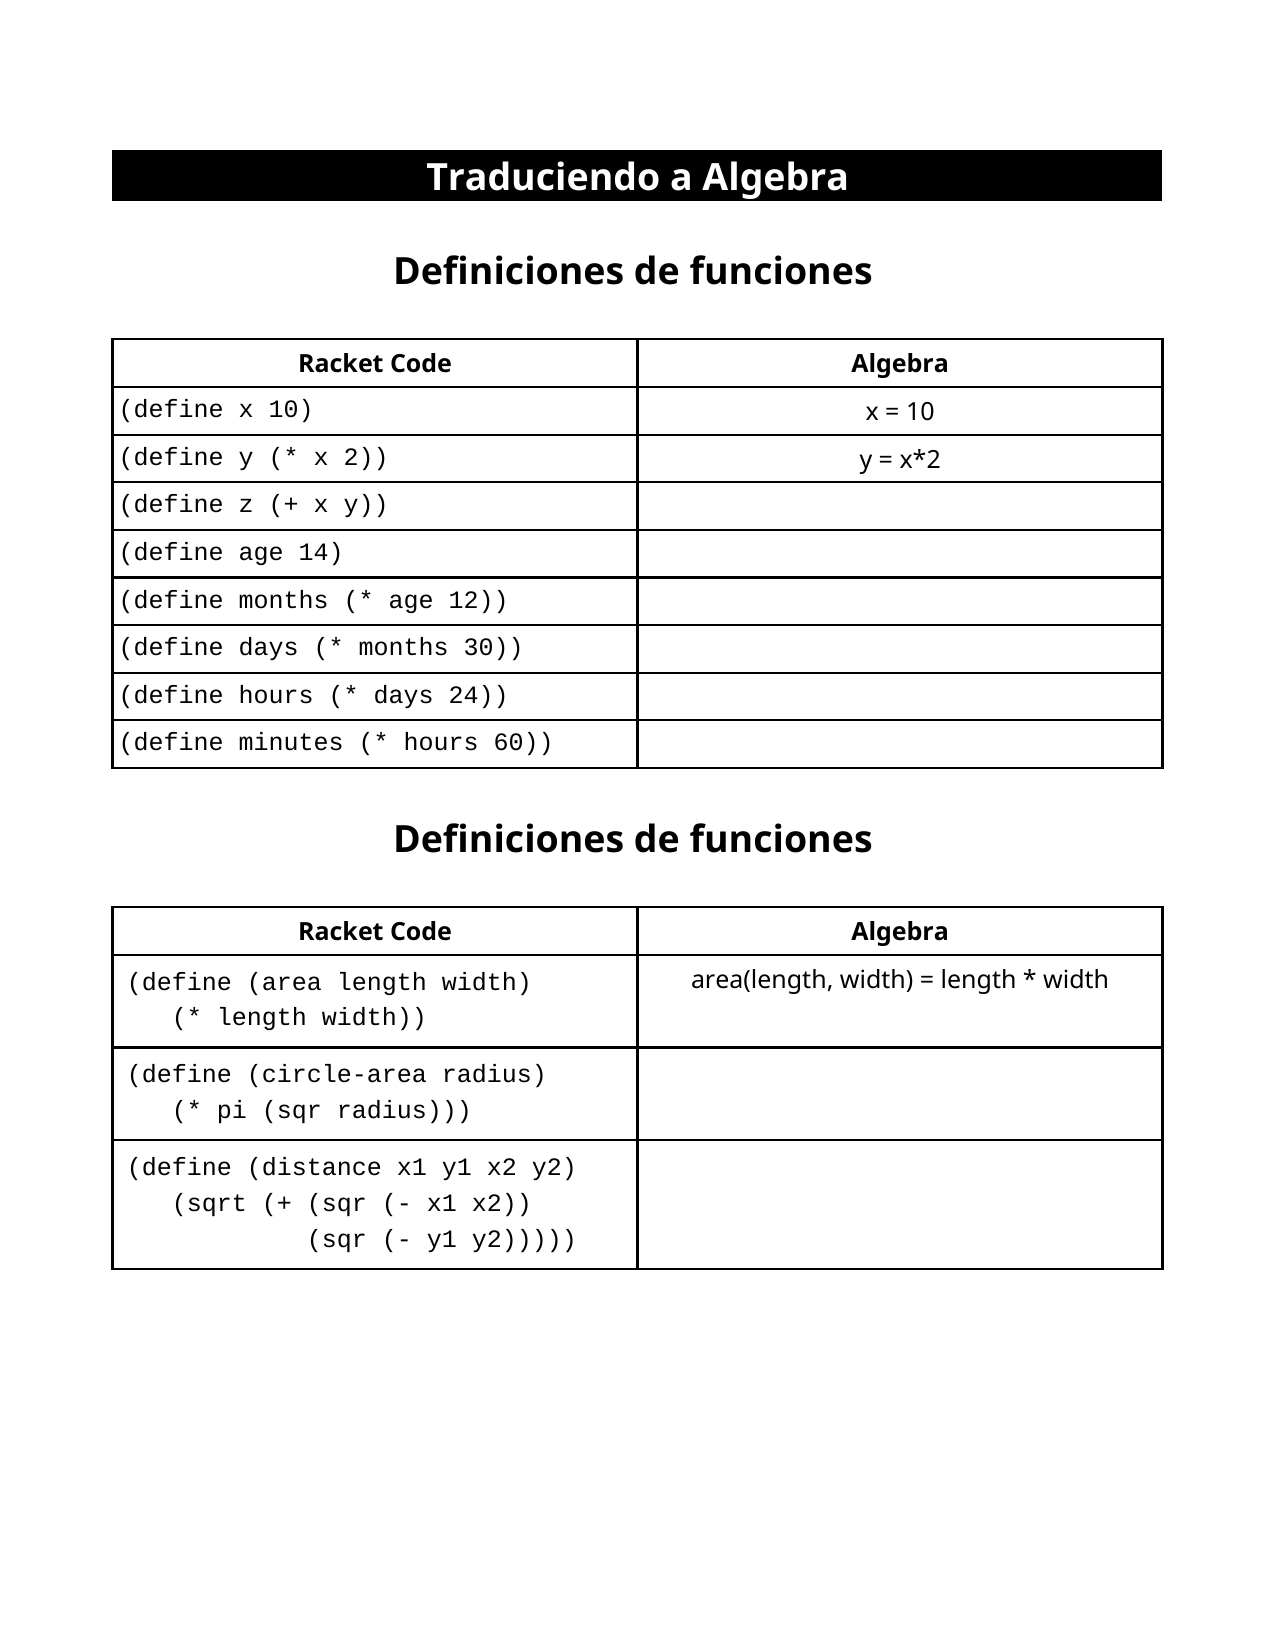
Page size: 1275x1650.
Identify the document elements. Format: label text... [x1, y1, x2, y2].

table_cell (define months (* age 12)) [114, 579, 636, 624]
table_cell (define hours (* days 24)) [114, 674, 636, 719]
table_cell [639, 626, 1161, 672]
table_cell area(length, width) = length * width [639, 956, 1161, 1046]
table_cell [639, 531, 1161, 576]
table_cell (define age 14) [114, 531, 636, 576]
subtitle Traduciendo a Algebra [112, 150, 1162, 201]
table_header Racket Code [114, 908, 636, 954]
table_cell [639, 1141, 1161, 1268]
table_cell (define days (* months 30)) [114, 626, 636, 672]
table_cell [639, 483, 1161, 529]
table_cell [639, 721, 1161, 767]
text Definiciones de funciones [112, 244, 1162, 295]
table_cell (define minutes (* hours 60)) [114, 721, 636, 767]
table_cell y = x*2 [639, 436, 1161, 481]
table_cell (define z (+ x y)) [114, 483, 636, 529]
table_header Racket Code [114, 340, 636, 386]
table_header Algebra [639, 908, 1161, 954]
table_header Algebra [639, 340, 1161, 386]
table_cell [639, 579, 1161, 624]
table_cell [639, 674, 1161, 719]
table_cell (define (distance x1 y1 x2 y2) (sqrt (+ (sqr (- x1 x2)) (sqr (- y1 y2))))) [114, 1141, 636, 1268]
table_cell (define (area length width) (* length width)) [114, 956, 636, 1046]
table_cell (define y (* x 2)) [114, 436, 636, 481]
table_cell [639, 1049, 1161, 1139]
table_cell (define (circle-area radius) (* pi (sqr radius))) [114, 1049, 636, 1139]
text Definiciones de funciones [112, 812, 1162, 863]
table_cell x = 10 [639, 388, 1161, 433]
table_cell (define x 10) [114, 388, 636, 433]
